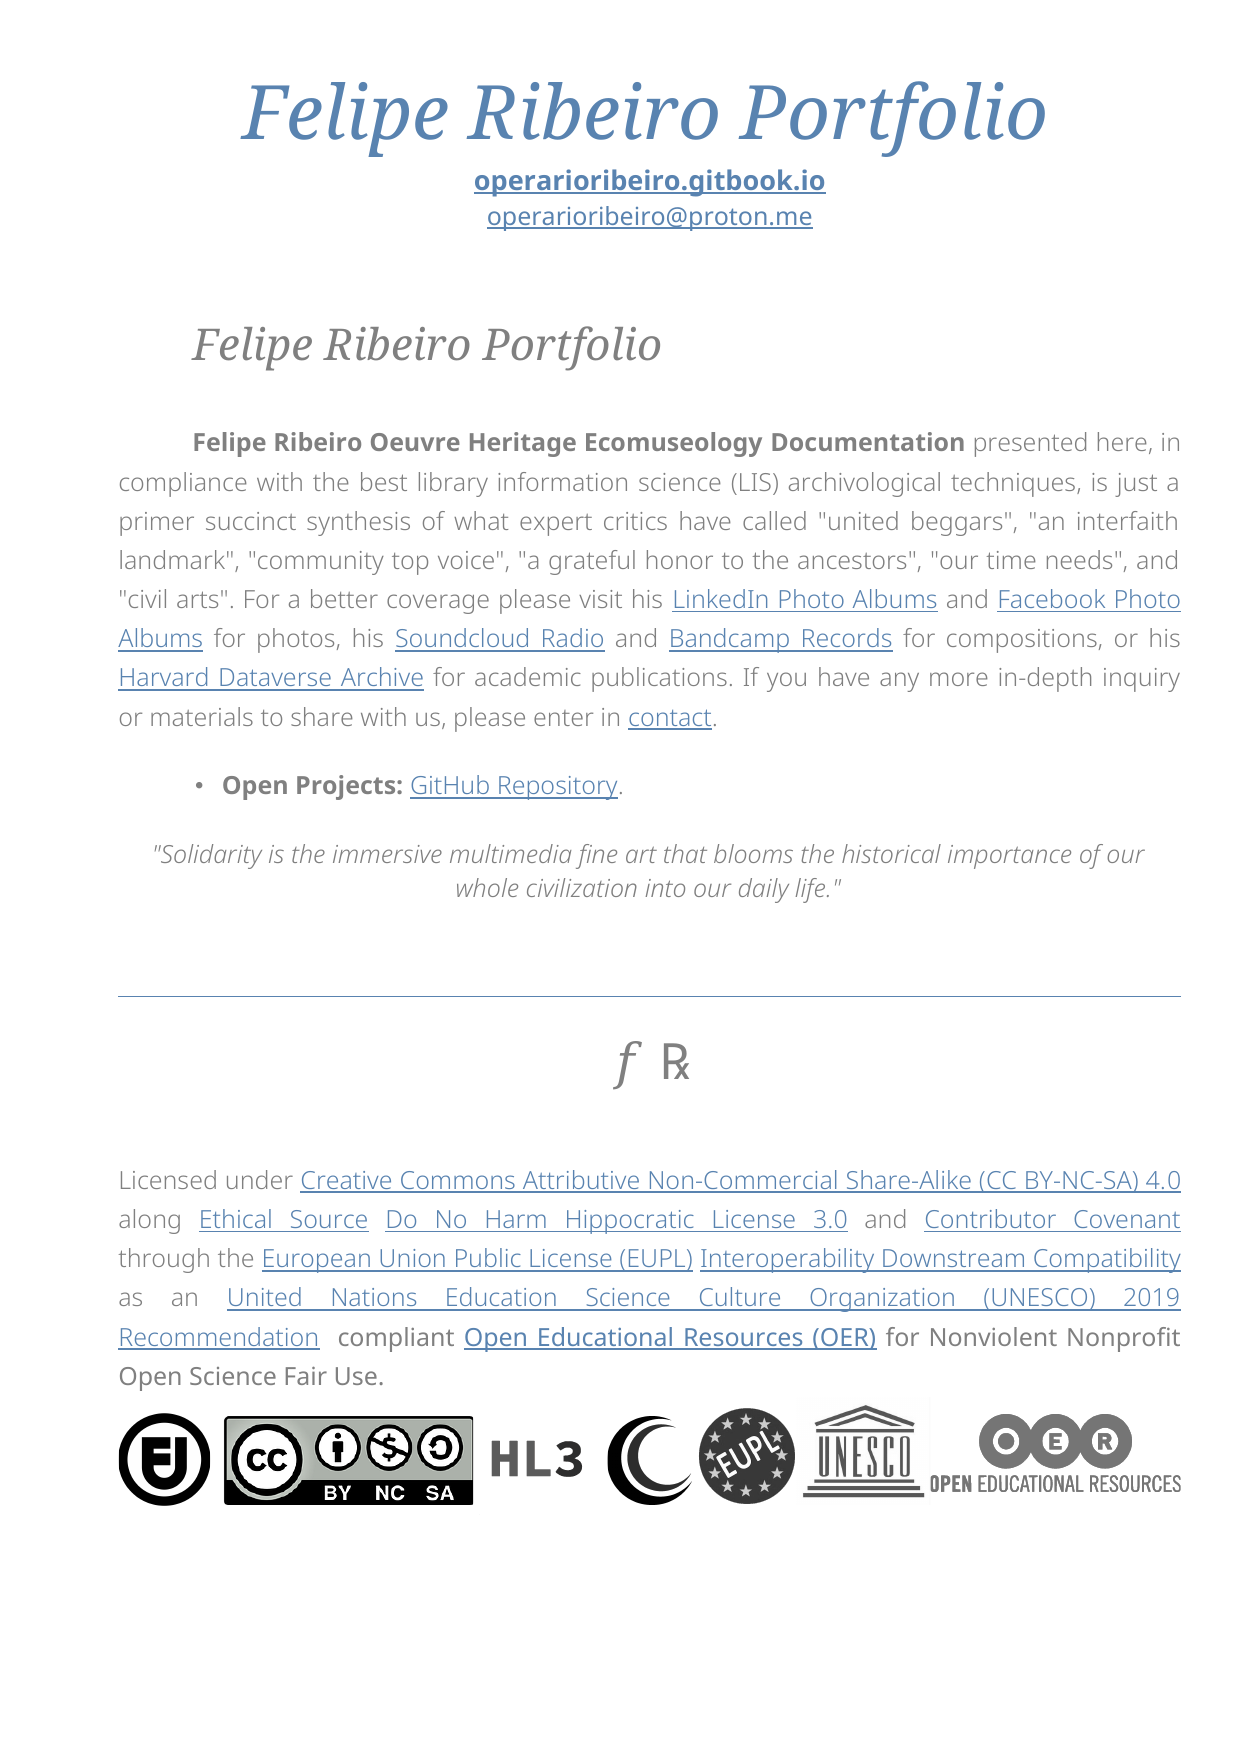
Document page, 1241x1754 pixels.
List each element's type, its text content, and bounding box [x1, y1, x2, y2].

text operarioribeiro@proton.me [118, 198, 1181, 232]
subtitle Felipe Ribeiro Portfolio [118, 59, 1181, 161]
text operarioribeiro.gitbook.io [118, 161, 1181, 198]
list Open Projects: GitHub Repository. [118, 768, 1181, 802]
text 𝑓 ℞ [118, 1026, 1181, 1094]
text Licensed under Creative Commons Attributive Non-Commercial Share-Alike (CC BY-NC-SA) 4.0 along Ethical Source Do No Harm Hippocratic License 3.0 and Contributor Covenant through the European Union Public License (EUPL) Interoperability Downstream Compatibility as an United Nations Education Science Culture Organization (UNESCO) 2019 Recommendation compliant Open Educational Resources (OER) for Nonviolent Nonprofit Open Science Fair Use. [118, 1163, 1181, 1392]
text Felipe Ribeiro Oeuvre Heritage Ecomuseology Documentation presented here, in compliance with the best library information science (LIS) archivological techniques, is just a primer succinct synthesis of what expert critics have called "united beggars", "an interfaith landmark", "community top voice", "a grateful honor to the ancestors", "our time needs", and "civil arts". For a better coverage please visit his LinkedIn Photo Albums and Facebook Photo Albums for photos, his Soundcloud Radio and Bandcamp Records for compositions, or his Harvard Dataverse Archive for academic publications. If you have any more in-depth inquiry or materials to share with us, please enter in contact. [118, 386, 1181, 733]
picture [118, 1413, 211, 1506]
text "Solidarity is the immersive multimedia fine art that blooms the historical importance of our whole civilization into our daily life." [131, 837, 1168, 905]
picture [479, 1400, 595, 1515]
subtitle Felipe Ribeiro Portfolio [118, 313, 1181, 373]
picture [607, 1416, 696, 1505]
picture [223, 1416, 474, 1505]
